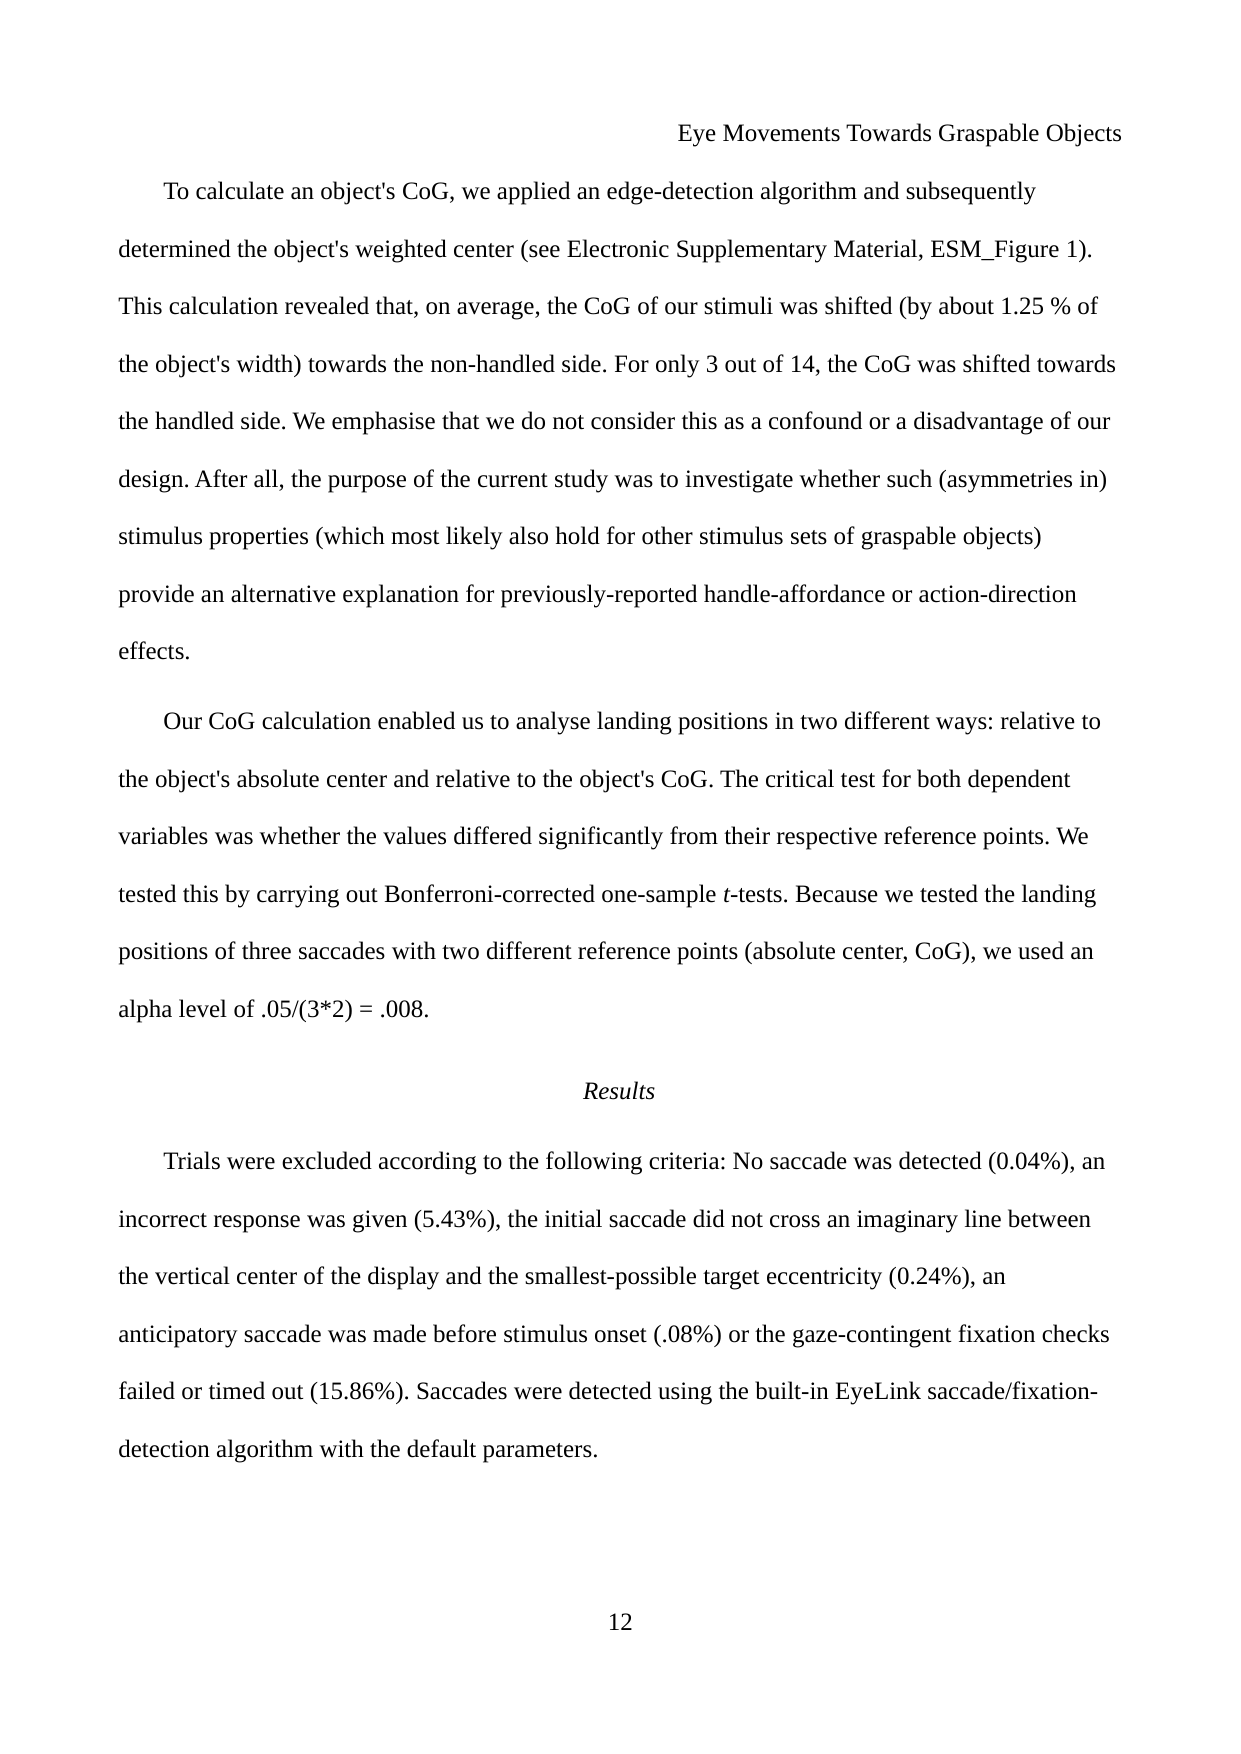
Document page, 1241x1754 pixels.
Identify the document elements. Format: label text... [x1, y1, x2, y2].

subtitle Results [118, 1076, 1122, 1105]
text Trials were excluded according to the following criteria: No saccade was detected (0.04%), an incorrect response was given (5.43%), the initial saccade did not cross an imaginary line between the vertical center of the display and the smallest-possible target eccentricity (0.24%), an anticipatory saccade was made before stimulus onset (.08%) or the gaze-contingent fixation checks failed or timed out (15.86%). Saccades were detected using the built-in EyeLink saccade/fixation-detection algorithm with the default parameters. [118, 1146, 1122, 1463]
text Our CoG calculation enabled us to analyse landing positions in two different ways: relative to the object's absolute center and relative to the object's CoG. The critical test for both dependent variables was whether the values differed significantly from their respective reference points. We tested this by carrying out Bonferroni-corrected one-sample t-tests. Because we tested the landing positions of three saccades with two different reference points (absolute center, CoG), we used an alpha level of .05/(3*2) = .008. [118, 706, 1122, 1023]
text To calculate an object's CoG, we applied an edge-detection algorithm and subsequently determined the object's weighted center (see Electronic Supplementary Material, ESM_Figure 1). This calculation revealed that, on average, the CoG of our stimuli was shifted (by about 1.25 % of the object's width) towards the non-handled side. For only 3 out of 14, the CoG was shifted towards the handled side. We emphasise that we do not consider this as a confound or a disadvantage of our design. After all, the purpose of the current study was to investigate whether such (asymmetries in) stimulus properties (which most likely also hold for other stimulus sets of graspable objects) provide an alternative explanation for previously-reported handle-affordance or action-direction effects. [118, 176, 1122, 665]
